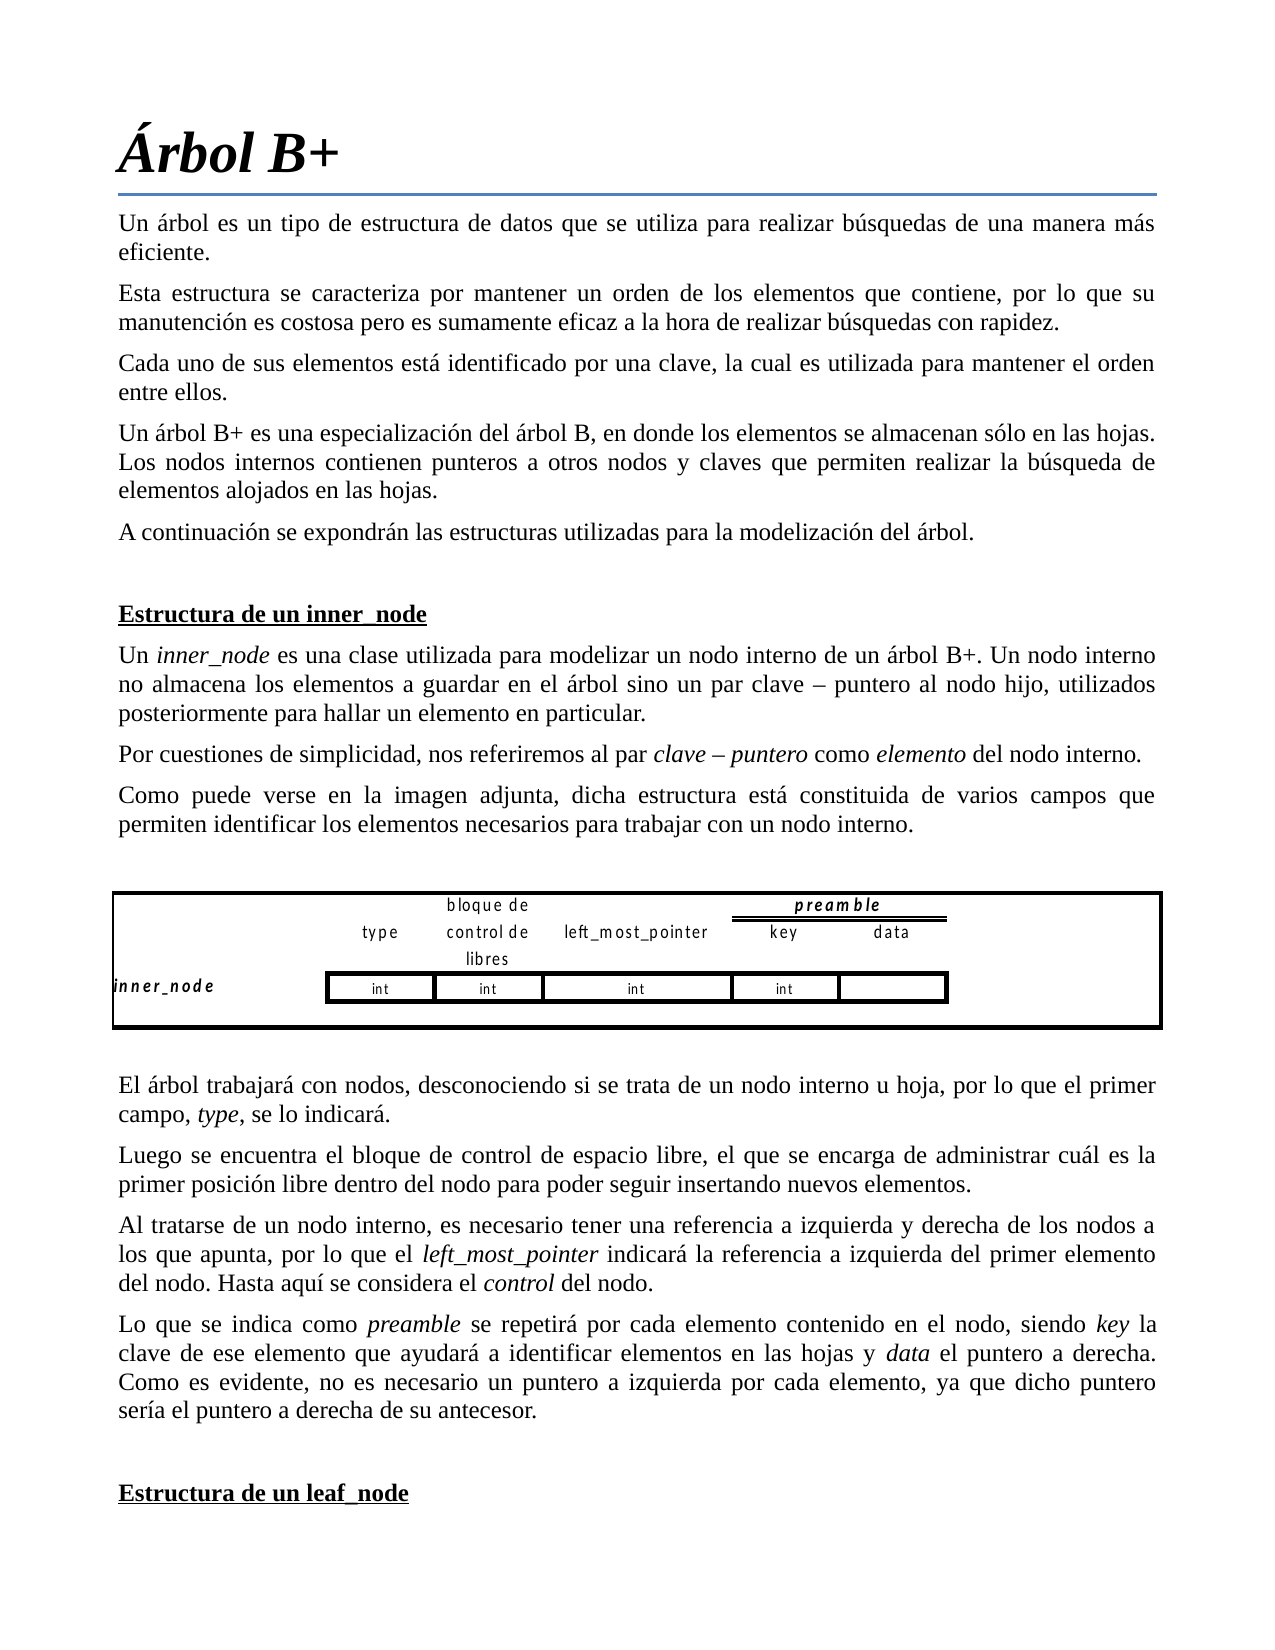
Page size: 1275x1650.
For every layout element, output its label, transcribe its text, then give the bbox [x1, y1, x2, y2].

text Al tratarse de un nodo interno, es necesario tener una referencia a izquierda y derecha de los nodos a los que apunta, por lo que el left_most_pointer indicará la referencia a izquierda del primer elemento del nodo. Hasta aquí se considera el control del nodo. [118, 1211, 1157, 1297]
text Un árbol es un tipo de estructura de datos que se utiliza para realizar búsquedas de una manera más eficiente. [118, 208, 1157, 266]
text Como puede verse en la imagen adjunta, dicha estructura está constituida de varios campos que permiten identificar los elementos necesarios para trabajar con un nodo interno. [118, 781, 1157, 838]
text Cada uno de sus elementos está identificado por una clave, la cual es utilizada para mantener el orden entre ellos. [118, 348, 1157, 406]
text Luego se encuentra el bloque de control de espacio libre, el que se encarga de administrar cuál es la primer posición libre dentro del nodo para poder seguir insertando nuevos elementos. [118, 1141, 1157, 1198]
text Estructura de un leaf_node [118, 1478, 1157, 1507]
text El árbol trabajará con nodos, desconociendo si se trata de un nodo interno u hoja, por lo que el primer campo, type, se lo indicará. [118, 1071, 1157, 1128]
text Por cuestiones de simplicidad, nos referiremos al par clave – puntero como elemento del nodo interno. [118, 739, 1157, 768]
text Un árbol B+ es una especialización del árbol B, en donde los elementos se almacenan sólo en las hojas. Los nodos internos contienen punteros a otros nodos y claves que permiten realizar la búsqueda de elementos alojados en las hojas. [118, 418, 1157, 504]
text Lo que se indica como preamble se repetirá por cada elemento contenido en el nodo, siendo key la clave de ese elemento que ayudará a identificar elementos en las hojas y data el puntero a derecha. Como es evidente, no es necesario un puntero a izquierda por cada elemento, ya que dicho puntero sería el puntero a derecha de su antecesor. [118, 1309, 1157, 1424]
text Esta estructura se caracteriza por mantener un orden de los elementos que contiene, por lo que su manutención es costosa pero es sumamente eficaz a la hora de realizar búsquedas con rapidez. [118, 278, 1157, 336]
text A continuación se expondrán las estructuras utilizadas para la modelización del árbol. [118, 517, 1157, 546]
text Árbol B+ [118, 118, 1157, 193]
text Un inner_node es una clase utilizada para modelizar un nodo interno de un árbol B+. Un nodo interno no almacena los elementos a guardar en el árbol sino un par clave – puntero al nodo hijo, utilizados posteriormente para hallar un elemento en particular. [118, 641, 1157, 727]
text Estructura de un inner_node [118, 599, 1157, 628]
